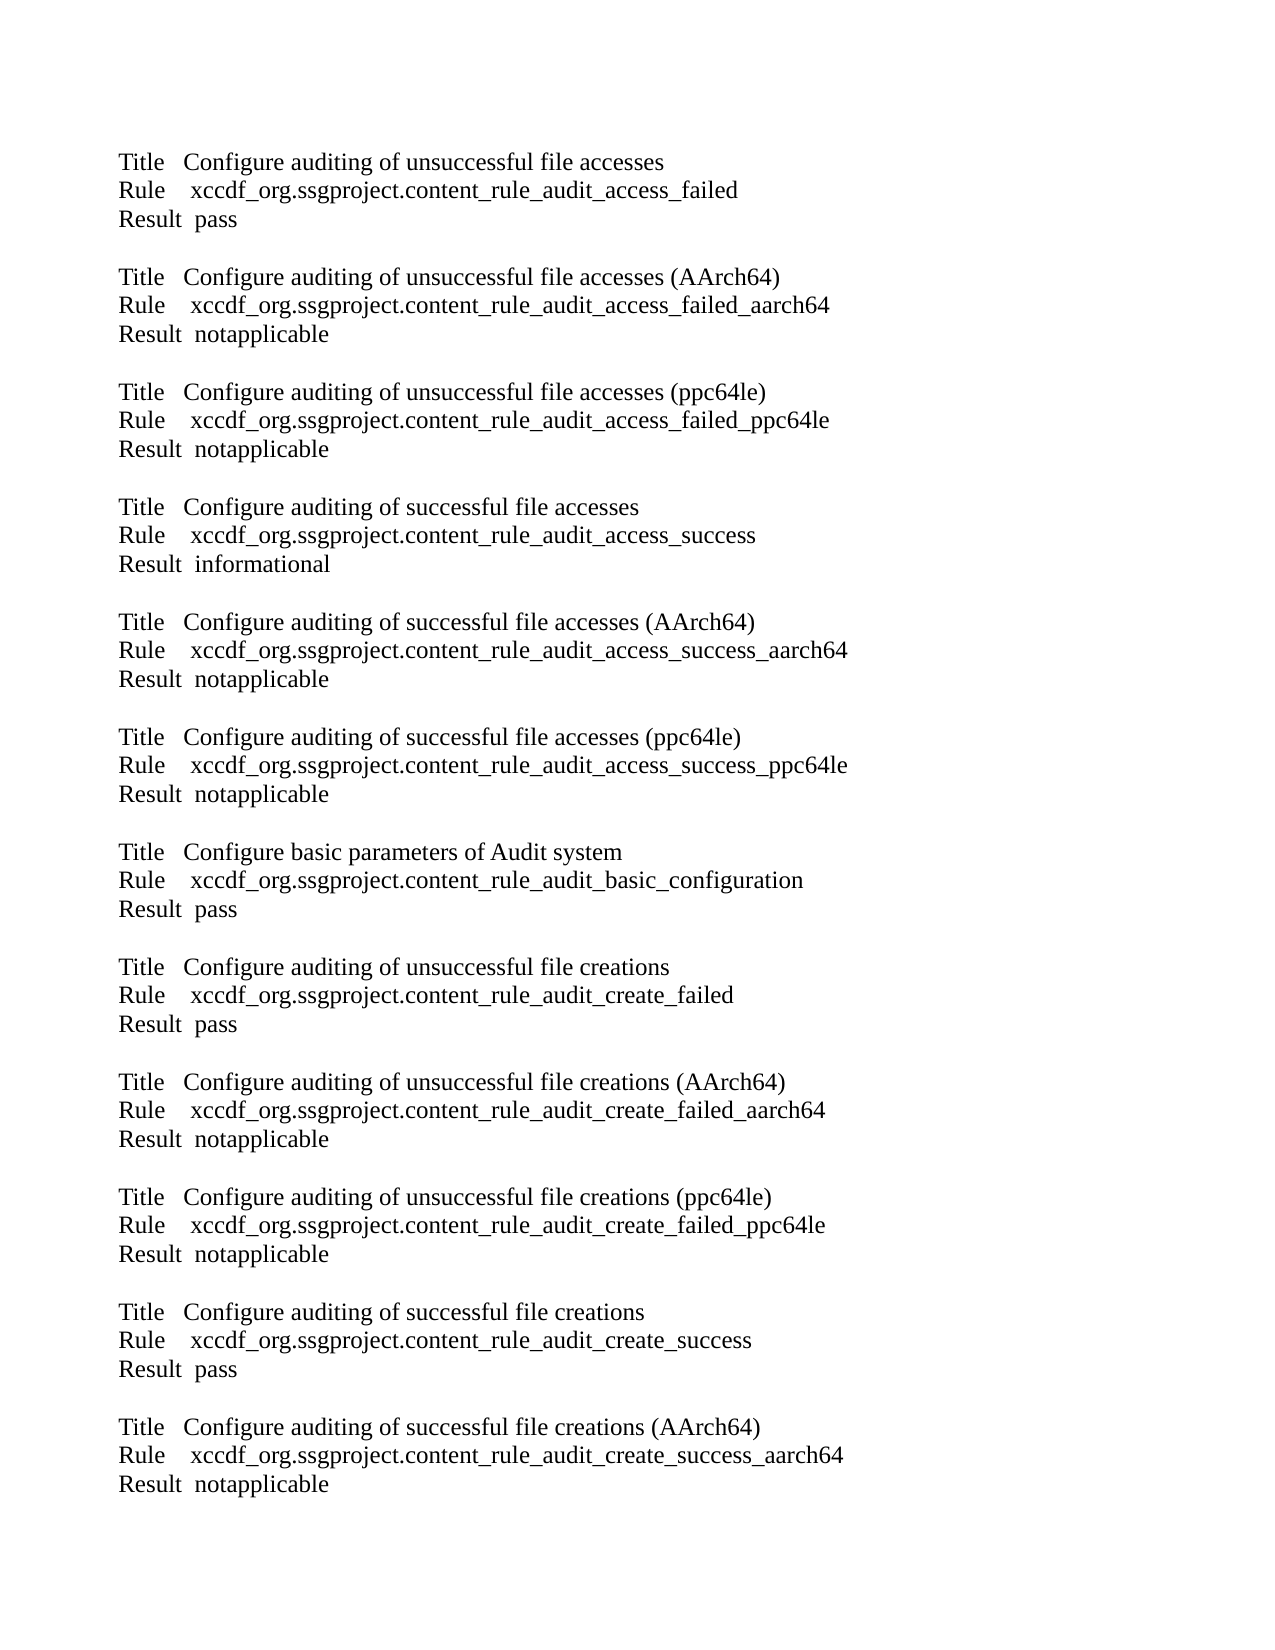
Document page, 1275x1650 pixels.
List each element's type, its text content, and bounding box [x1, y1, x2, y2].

text Result pass [118, 1009, 1157, 1038]
text Rule xccdf_org.ssgproject.content_rule_audit_access_failed [118, 176, 1157, 204]
text Result notapplicable [118, 779, 1157, 808]
text Rule xccdf_org.ssgproject.content_rule_audit_create_failed_aarch64 [118, 1096, 1157, 1124]
text Title Configure auditing of unsuccessful file creations [118, 952, 1157, 981]
text Title Configure auditing of successful file accesses (AArch64) [118, 607, 1157, 636]
text Rule xccdf_org.ssgproject.content_rule_audit_access_failed_ppc64le [118, 406, 1157, 434]
text Title Configure auditing of unsuccessful file accesses [118, 147, 1157, 176]
text Title Configure auditing of unsuccessful file creations (ppc64le) [118, 1182, 1157, 1211]
text Title Configure auditing of successful file accesses [118, 492, 1157, 521]
text Rule xccdf_org.ssgproject.content_rule_audit_basic_configuration [118, 866, 1157, 894]
text Title Configure auditing of successful file creations (AArch64) [118, 1412, 1157, 1441]
text Rule xccdf_org.ssgproject.content_rule_audit_create_failed [118, 981, 1157, 1009]
text Rule xccdf_org.ssgproject.content_rule_audit_create_success_aarch64 [118, 1441, 1157, 1469]
text Rule xccdf_org.ssgproject.content_rule_audit_access_failed_aarch64 [118, 291, 1157, 319]
text Rule xccdf_org.ssgproject.content_rule_audit_access_success [118, 521, 1157, 549]
text Title Configure auditing of unsuccessful file accesses (AArch64) [118, 262, 1157, 291]
text Result notapplicable [118, 434, 1157, 463]
text Rule xccdf_org.ssgproject.content_rule_audit_access_success_ppc64le [118, 751, 1157, 779]
text Title Configure auditing of unsuccessful file accesses (ppc64le) [118, 377, 1157, 406]
text Result notapplicable [118, 319, 1157, 348]
text Result notapplicable [118, 664, 1157, 693]
text Title Configure basic parameters of Audit system [118, 837, 1157, 866]
text Rule xccdf_org.ssgproject.content_rule_audit_access_success_aarch64 [118, 636, 1157, 664]
text Result notapplicable [118, 1469, 1157, 1498]
text Rule xccdf_org.ssgproject.content_rule_audit_create_success [118, 1326, 1157, 1354]
text Result notapplicable [118, 1239, 1157, 1268]
text Title Configure auditing of successful file accesses (ppc64le) [118, 722, 1157, 751]
text Result pass [118, 894, 1157, 923]
text Result pass [118, 1354, 1157, 1383]
text Title Configure auditing of successful file creations [118, 1297, 1157, 1326]
text Rule xccdf_org.ssgproject.content_rule_audit_create_failed_ppc64le [118, 1211, 1157, 1239]
text Result notapplicable [118, 1124, 1157, 1153]
text Result informational [118, 549, 1157, 578]
text Title Configure auditing of unsuccessful file creations (AArch64) [118, 1067, 1157, 1096]
text Result pass [118, 204, 1157, 233]
